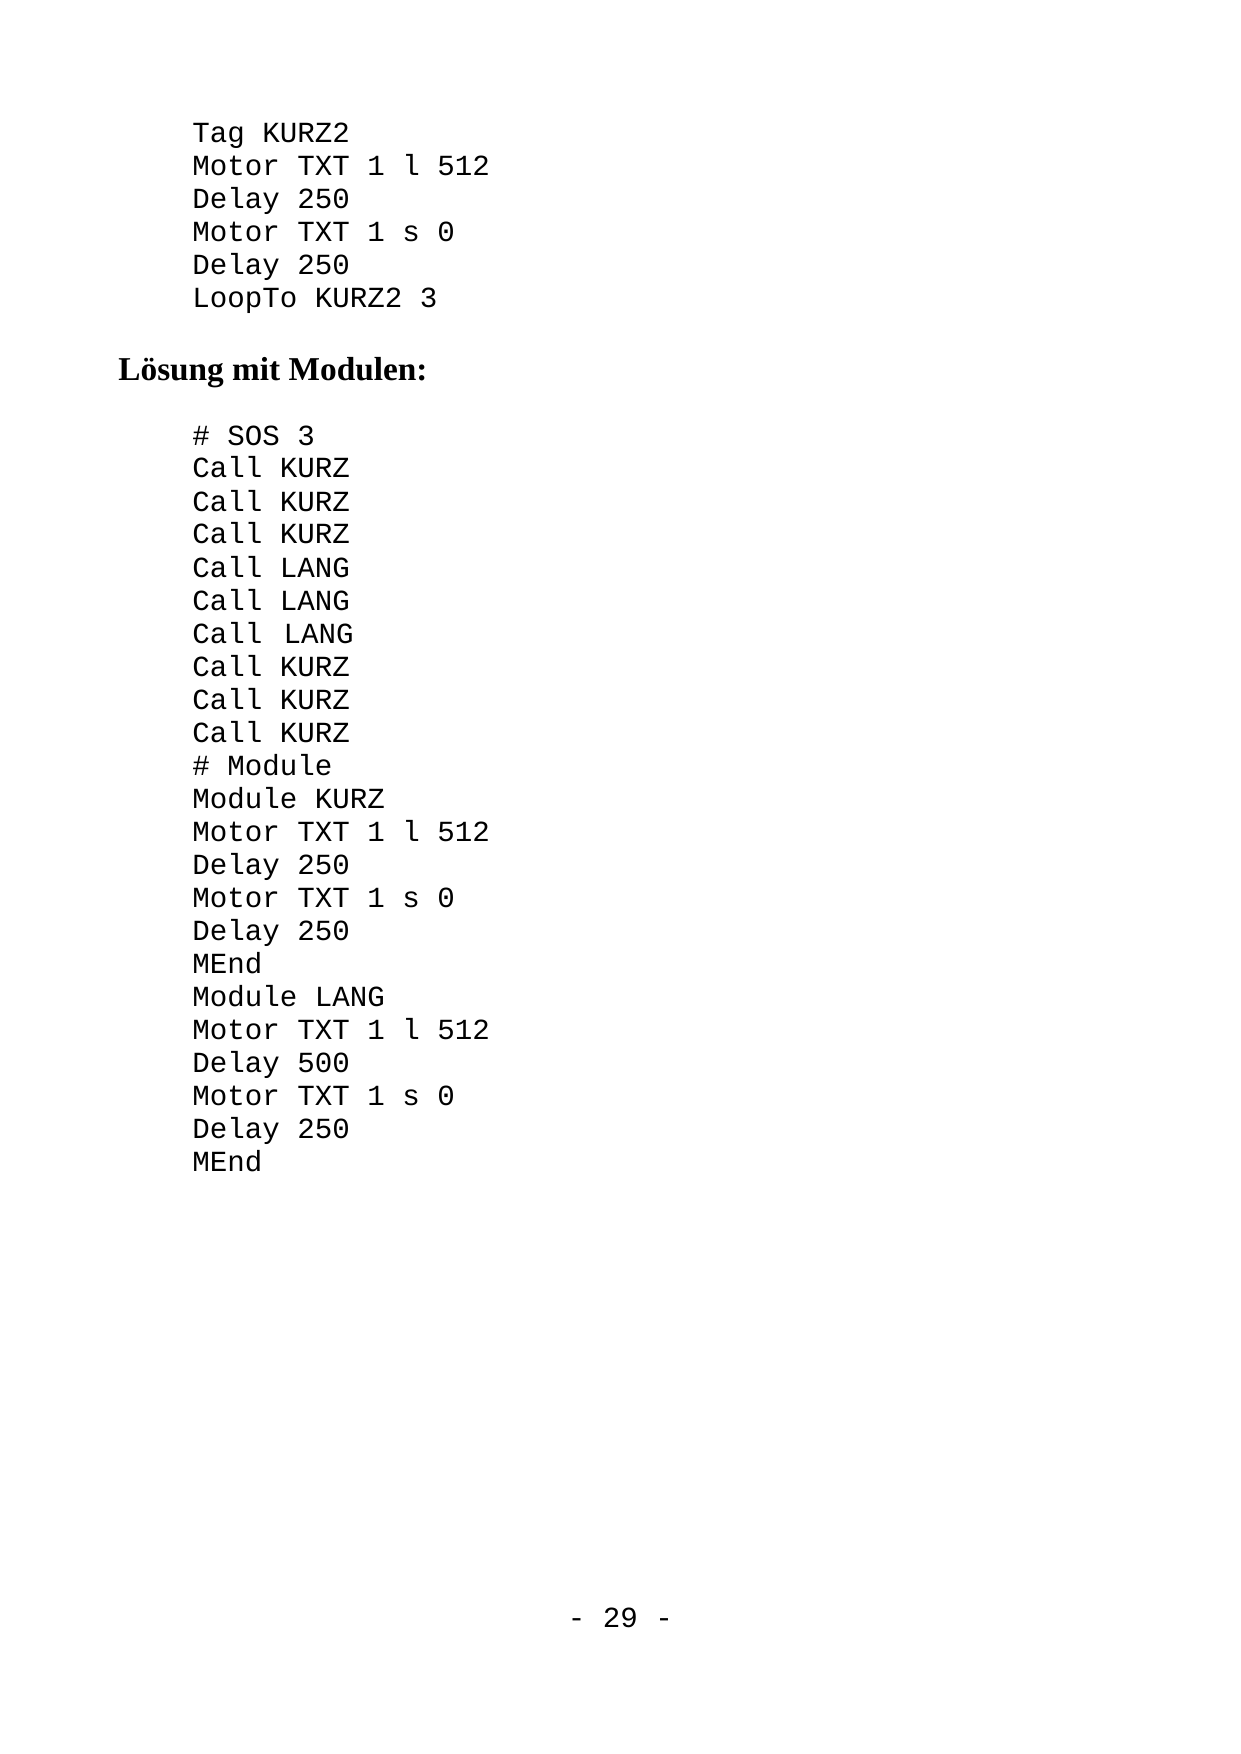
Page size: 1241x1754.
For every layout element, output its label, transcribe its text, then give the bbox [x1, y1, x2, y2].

text Motor TXT 1 l 512 [118, 151, 1122, 184]
text Call LANG [118, 553, 1122, 586]
text Motor TXT 1 s 0 [118, 1081, 1122, 1114]
text Motor TXT 1 l 512 [118, 817, 1122, 850]
text Call KURZ [118, 652, 1122, 685]
text Call LANG [118, 619, 1122, 652]
text Call KURZ [118, 487, 1122, 520]
text Module LANG [118, 982, 1122, 1015]
text MEnd [118, 949, 1122, 982]
text Call LANG [118, 586, 1122, 619]
text Call KURZ [118, 520, 1122, 553]
text # Module [118, 751, 1122, 784]
text Module KURZ [118, 784, 1122, 817]
text Motor TXT 1 s 0 [118, 217, 1122, 250]
text Delay 250 [118, 916, 1122, 949]
text Call KURZ [118, 718, 1122, 751]
text Delay 250 [118, 184, 1122, 217]
text Call KURZ [118, 685, 1122, 718]
text LoopTo KURZ2 3 [118, 283, 1122, 316]
text # SOS 3 [118, 421, 1122, 454]
text Delay 250 [118, 1114, 1122, 1147]
text Tag KURZ2 [118, 118, 1122, 151]
text Delay 250 [118, 850, 1122, 883]
text Motor TXT 1 l 512 [118, 1015, 1122, 1048]
text Delay 500 [118, 1048, 1122, 1081]
text Motor TXT 1 s 0 [118, 883, 1122, 916]
text Delay 250 [118, 250, 1122, 283]
text Call KURZ [118, 454, 1122, 487]
text Lösung mit Modulen: [118, 349, 1122, 388]
text MEnd [118, 1147, 1122, 1180]
